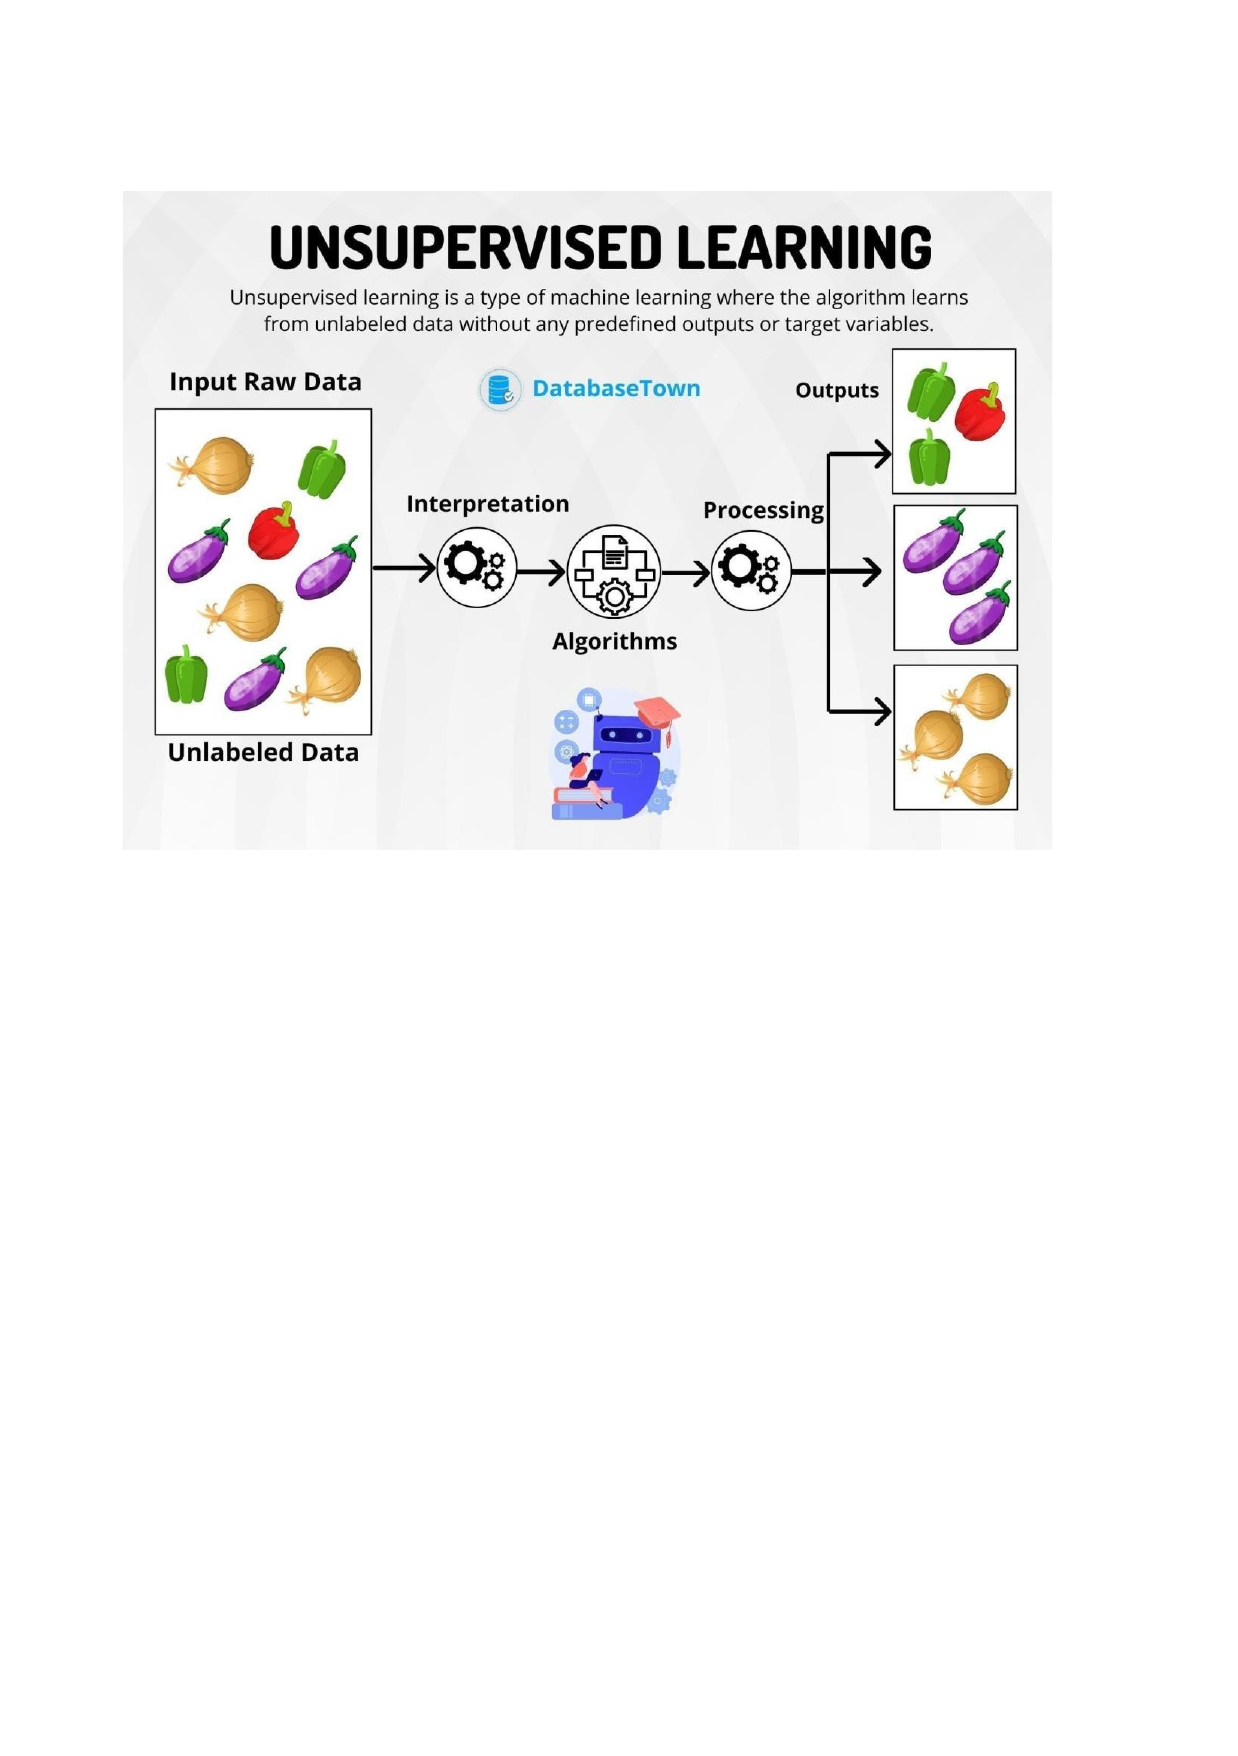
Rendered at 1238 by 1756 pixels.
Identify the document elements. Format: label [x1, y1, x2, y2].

picture [122, 191, 1053, 850]
